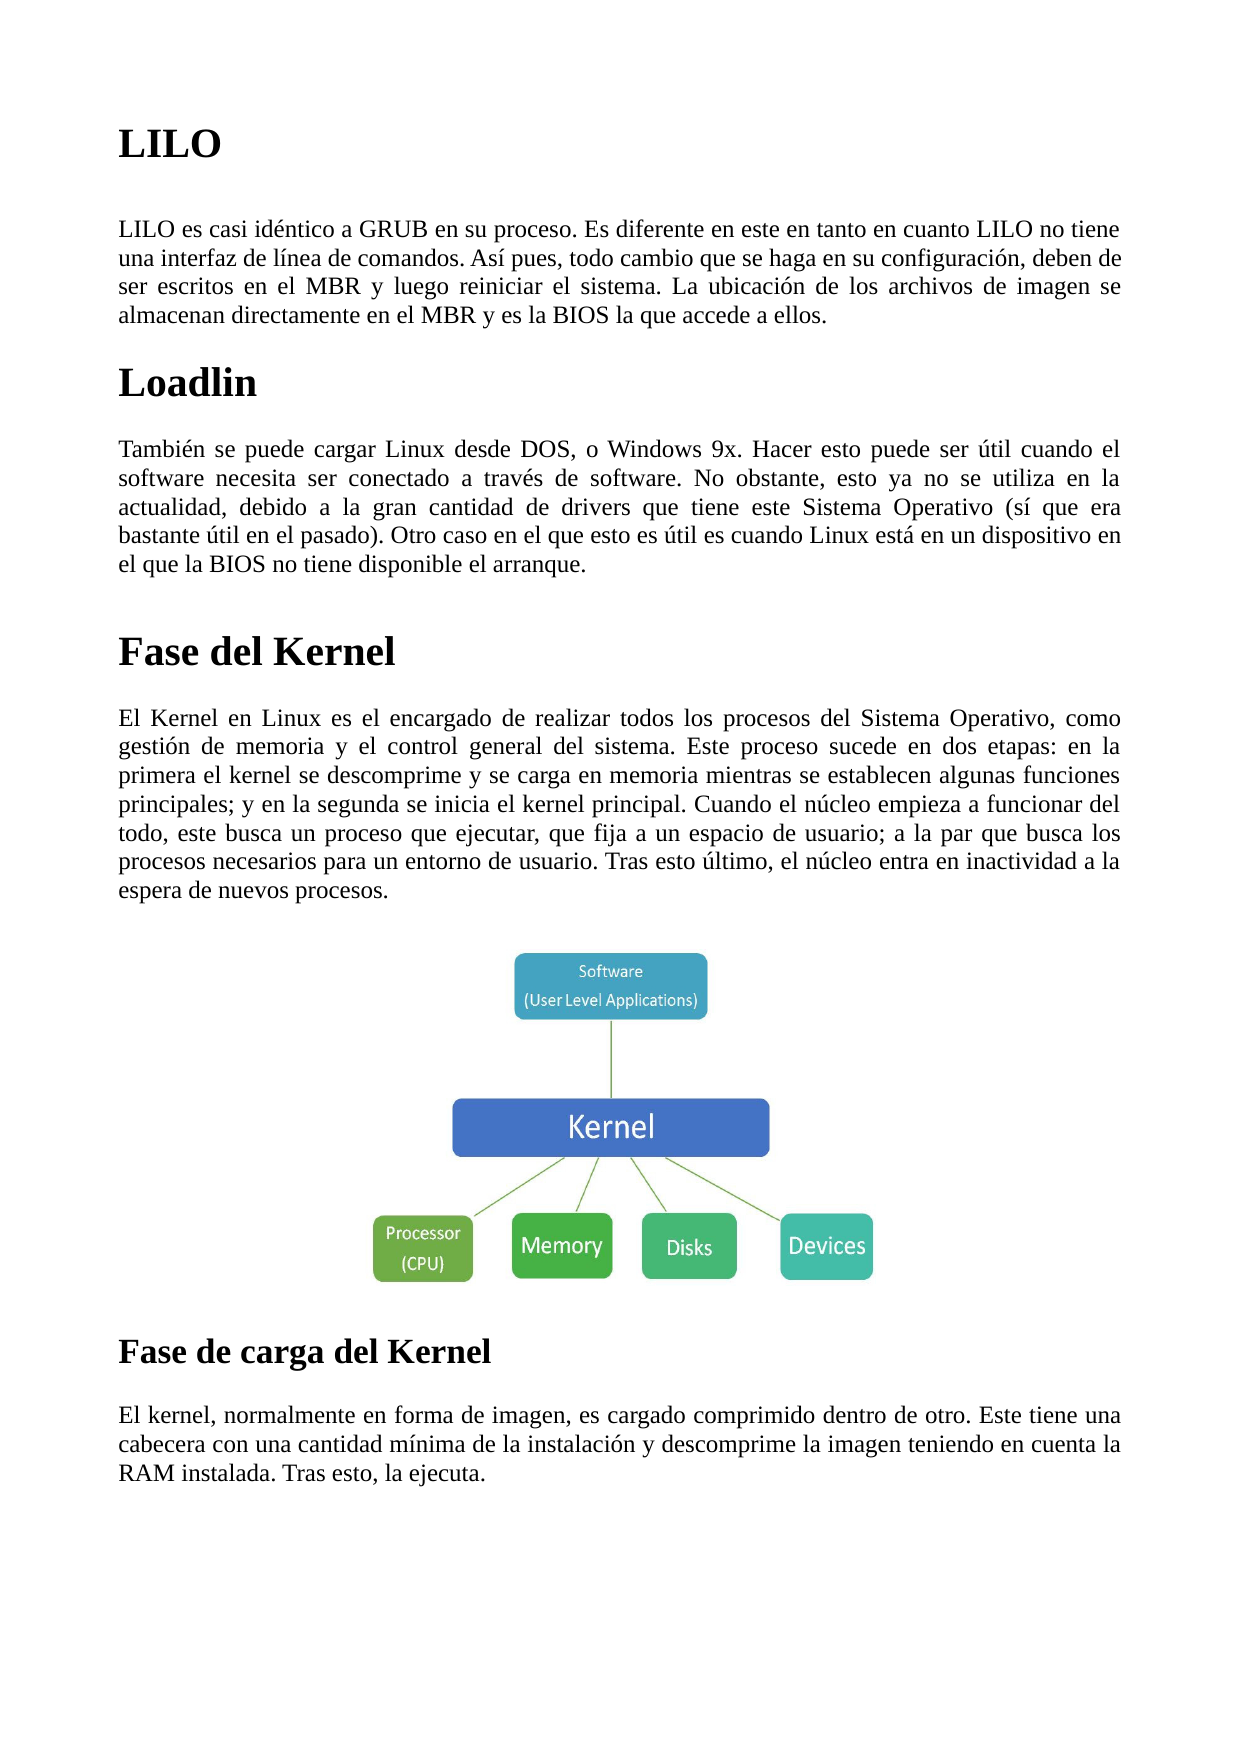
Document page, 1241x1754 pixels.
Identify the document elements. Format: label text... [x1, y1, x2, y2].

text LILO [118, 118, 1122, 166]
text LILO es casi idéntico a GRUB en su proceso. Es diferente en este en tanto en cuanto LILO no tiene una interfaz de línea de comandos. Así pues, todo cambio que se haga en su configuración, deben de ser escritos en el MBR y luego reiniciar el sistema. La ubicación de los archivos de imagen se almacenan directamente en el MBR y es la BIOS la que accede a ellos. [118, 214, 1122, 329]
text El kernel, normalmente en forma de imagen, es cargado comprimido dentro de otro. Este tiene una cabecera con una cantidad mínima de la instalación y descomprime la imagen teniendo en cuenta la RAM instalada. Tras esto, la ejecuta. [118, 1400, 1122, 1486]
picture [356, 949, 884, 1286]
text Fase de carga del Kernel [118, 1331, 1122, 1371]
text El Kernel en Linux es el encargado de realizar todos los procesos del Sistema Operativo, como gestión de memoria y el control general del sistema. Este proceso sucede en dos etapas: en la primera el kernel se descomprime y se carga en memoria mientras se establecen algunas funciones principales; y en la segunda se inicia el kernel principal. Cuando el núcleo empieza a funcionar del todo, este busca un proceso que ejecutar, que fija a un espacio de usuario; a la par que busca los procesos necesarios para un entorno de usuario. Tras esto último, el núcleo entra en inactividad a la espera de nuevos procesos. [118, 703, 1122, 904]
text Loadlin [118, 358, 1122, 406]
text Fase del Kernel [118, 626, 1122, 674]
text También se puede cargar Linux desde DOS, o Windows 9x. Hacer esto puede ser útil cuando el software necesita ser conectado a través de software. No obstante, esto ya no se utiliza en la actualidad, debido a la gran cantidad de drivers que tiene este Sistema Operativo (sí que era bastante útil en el pasado). Otro caso en el que esto es útil es cuando Linux está en un dispositivo en el que la BIOS no tiene disponible el arranque. [118, 434, 1122, 578]
